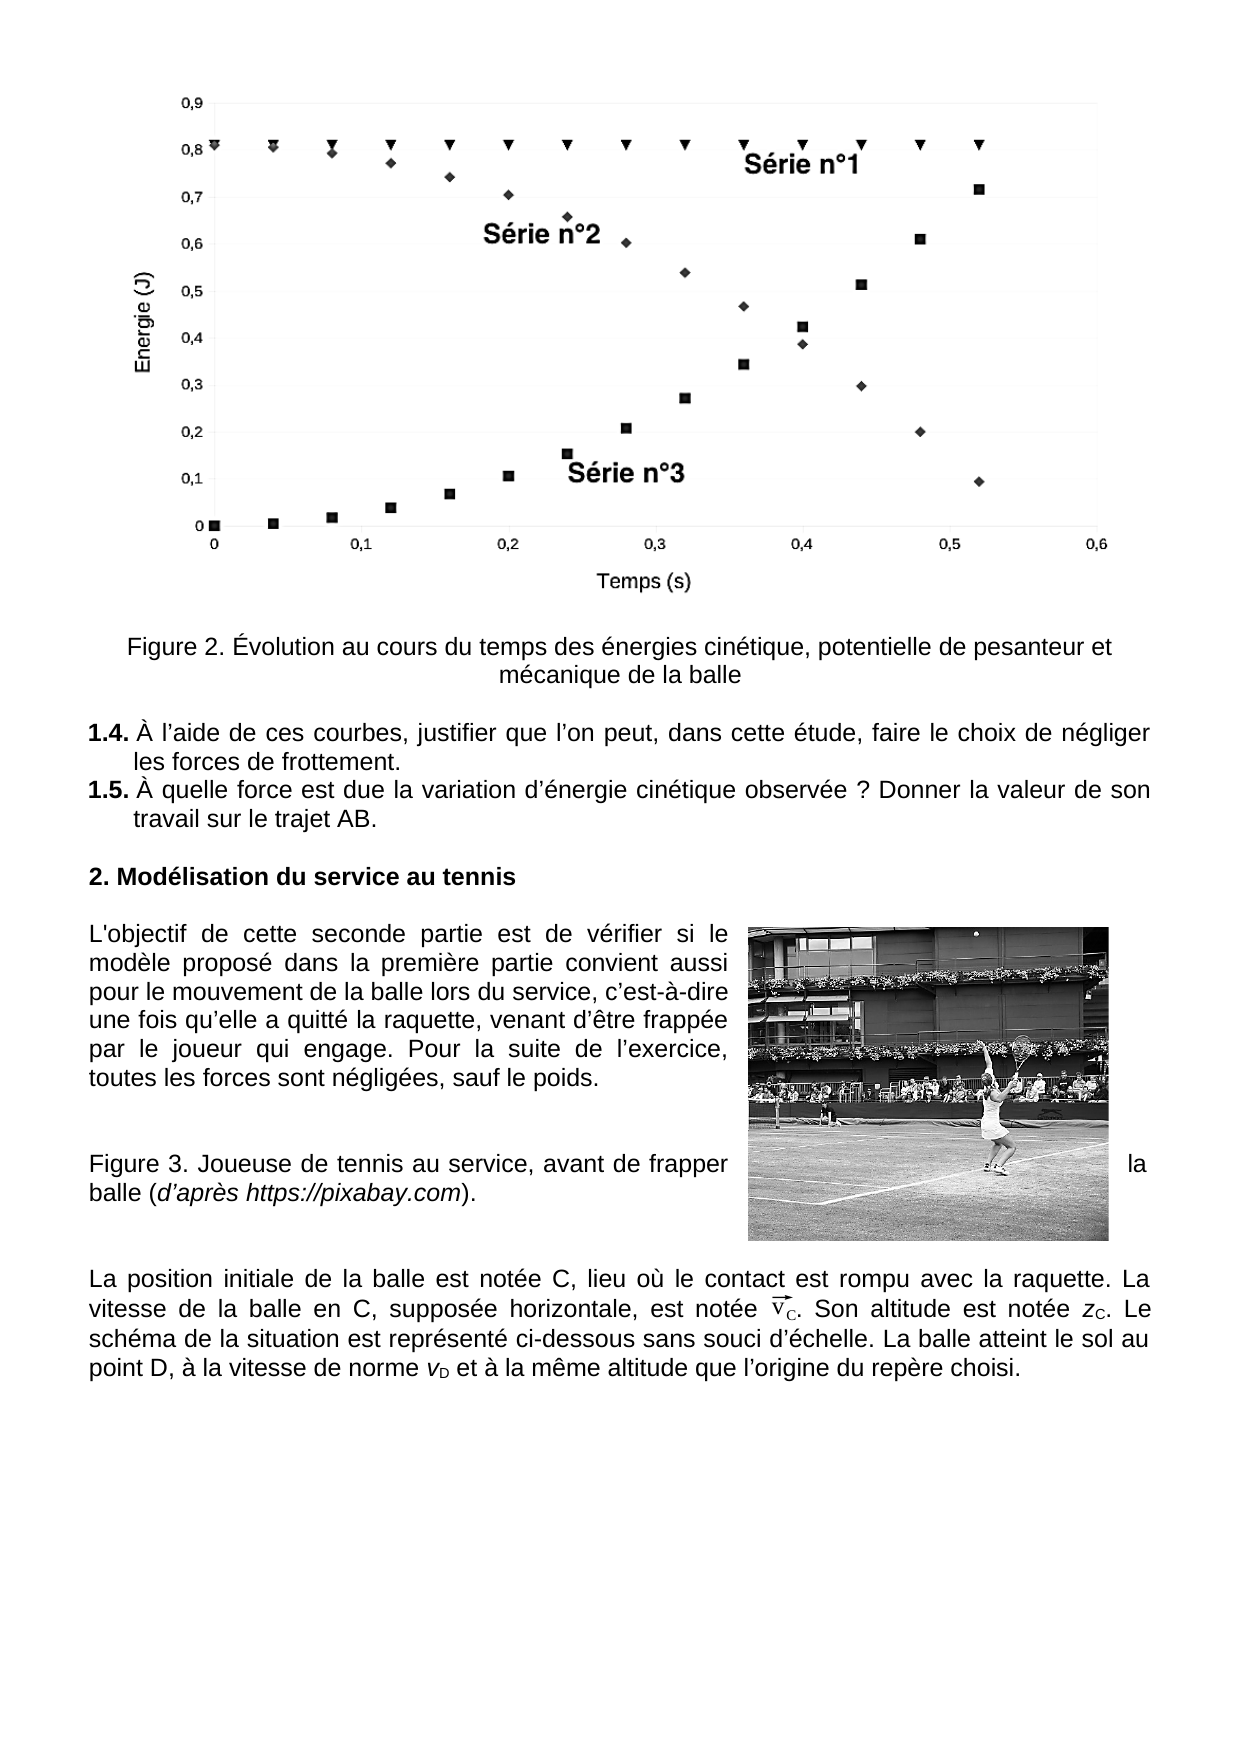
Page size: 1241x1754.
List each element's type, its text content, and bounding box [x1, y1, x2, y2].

text Figure 3. Joueuse de tennis au service, avant de frapper la balle (d’après https://pixabay.com). [89, 1149, 748, 1207]
subtitle Modélisation du service au tennis [89, 862, 1152, 890]
text Figure 3. Joueuse de tennis au service, avant de frapper la balle (d’après https://pixabay.com). [1109, 1149, 1152, 1207]
text La position initiale de la balle est notée C, lieu où le contact est rompu avec la raquette. La vitesse de la balle en C, supposée horizontale, est notée . Son altitude est notée zC. Le schéma de la situation est représenté ci-dessous sans souci d’échelle. La balle atteint le sol au point D, à la vitesse de norme vD et à la même altitude que l’origine du repère choisi. [89, 1264, 1152, 1382]
subtitle À quelle force est due la variation d’énergie cinétique observée ? Donner la valeur de son travail sur le trajet AB. [88, 775, 1152, 833]
text L'objectif de cette seconde partie est de vérifier si le modèle proposé dans la première partie convient aussi pour le mouvement de la balle lors du service, c’est-à-dire une fois qu’elle a quitté la raquette, venant d’être frappée par le joueur qui engage. Pour la suite de l’exercice, toutes les forces sont négligées, sauf le poids. [89, 919, 1152, 1092]
text Figure 2. Évolution au cours du temps des énergies cinétique, potentielle de pesanteur et mécanique de la balle [89, 632, 1152, 689]
subtitle À l’aide de ces courbes, justifier que l’on peut, dans cette étude, faire le choix de négliger les forces de frottement. [88, 718, 1152, 775]
